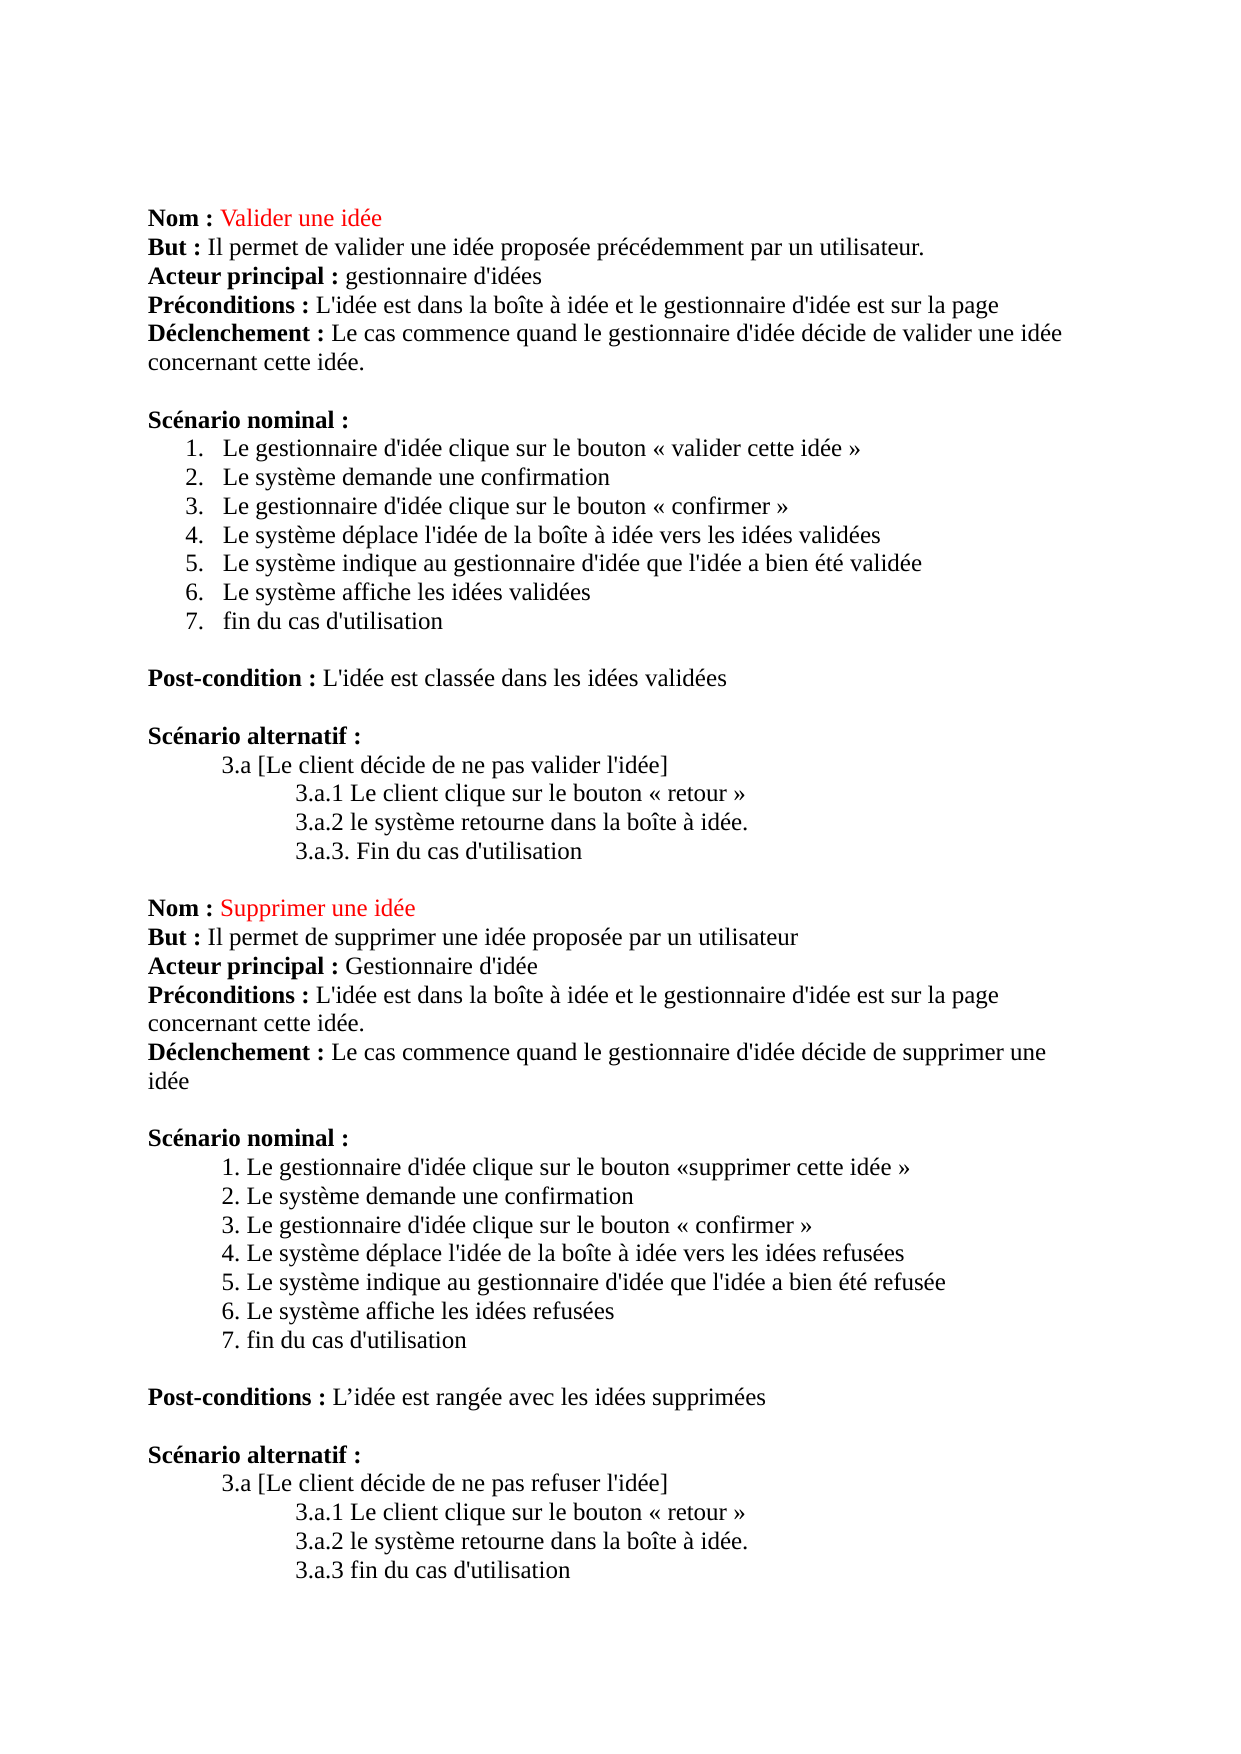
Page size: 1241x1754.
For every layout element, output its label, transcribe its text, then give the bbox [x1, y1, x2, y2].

list Le gestionnaire d'idée clique sur le bouton « valider cette idée » [185, 433, 1093, 462]
text 3.a [Le client décide de ne pas refuser l'idée] [148, 1468, 1093, 1497]
text 3.a.3 fin du cas d'utilisation [148, 1555, 1093, 1583]
text Post-conditions : L’idée est rangée avec les idées supprimées [148, 1382, 1093, 1411]
text Préconditions : L'idée est dans la boîte à idée et le gestionnaire d'idée est sur la page [148, 290, 1093, 318]
text Scénario nominal : [148, 1123, 1093, 1152]
list Le système indique au gestionnaire d'idée que l'idée a bien été validée [185, 548, 1093, 577]
text Scénario nominal : [148, 405, 1093, 433]
list Le système affiche les idées validées [185, 577, 1093, 606]
text 6. Le système affiche les idées refusées [148, 1296, 1093, 1325]
text 7. fin du cas d'utilisation [148, 1325, 1093, 1353]
text 4. Le système déplace l'idée de la boîte à idée vers les idées refusées [148, 1238, 1093, 1267]
text 3.a [Le client décide de ne pas valider l'idée] [148, 750, 1093, 778]
text 1. Le gestionnaire d'idée clique sur le bouton «supprimer cette idée » [148, 1152, 1093, 1181]
text 3. Le gestionnaire d'idée clique sur le bouton « confirmer » [148, 1210, 1093, 1238]
text But : Il permet de supprimer une idée proposée par un utilisateur [148, 922, 1093, 951]
text Acteur principal : Gestionnaire d'idée [148, 951, 1093, 980]
text Déclenchement : Le cas commence quand le gestionnaire d'idée décide de supprimer une idée [148, 1037, 1093, 1095]
text But : Il permet de valider une idée proposée précédemment par un utilisateur. [148, 232, 1093, 261]
text 3.a.2 le système retourne dans la boîte à idée. [148, 807, 1093, 836]
text Nom : Valider une idée [148, 203, 1093, 232]
text Acteur principal : gestionnaire d'idées [148, 261, 1093, 290]
text 3.a.1 Le client clique sur le bouton « retour » [148, 778, 1093, 807]
list Le système demande une confirmation [185, 462, 1093, 491]
text Post-condition : L'idée est classée dans les idées validées [148, 663, 1093, 692]
text Déclenchement : Le cas commence quand le gestionnaire d'idée décide de valider une idée concernant cette idée. [148, 318, 1093, 376]
text 5. Le système indique au gestionnaire d'idée que l'idée a bien été refusée [148, 1267, 1093, 1296]
text 3.a.1 Le client clique sur le bouton « retour » [148, 1497, 1093, 1526]
list Le gestionnaire d'idée clique sur le bouton « confirmer » [185, 491, 1093, 520]
text Nom : Supprimer une idée [148, 893, 1093, 922]
text Préconditions : L'idée est dans la boîte à idée et le gestionnaire d'idée est sur la page concernant cette idée. [148, 980, 1093, 1037]
text Scénario alternatif : [148, 1440, 1093, 1468]
text Scénario alternatif : [148, 721, 1093, 750]
list Le système déplace l'idée de la boîte à idée vers les idées validées [185, 520, 1093, 548]
text 3.a.2 le système retourne dans la boîte à idée. [148, 1526, 1093, 1555]
text 2. Le système demande une confirmation [148, 1181, 1093, 1210]
list fin du cas d'utilisation [185, 606, 1093, 635]
text 3.a.3. Fin du cas d'utilisation [148, 836, 1093, 865]
